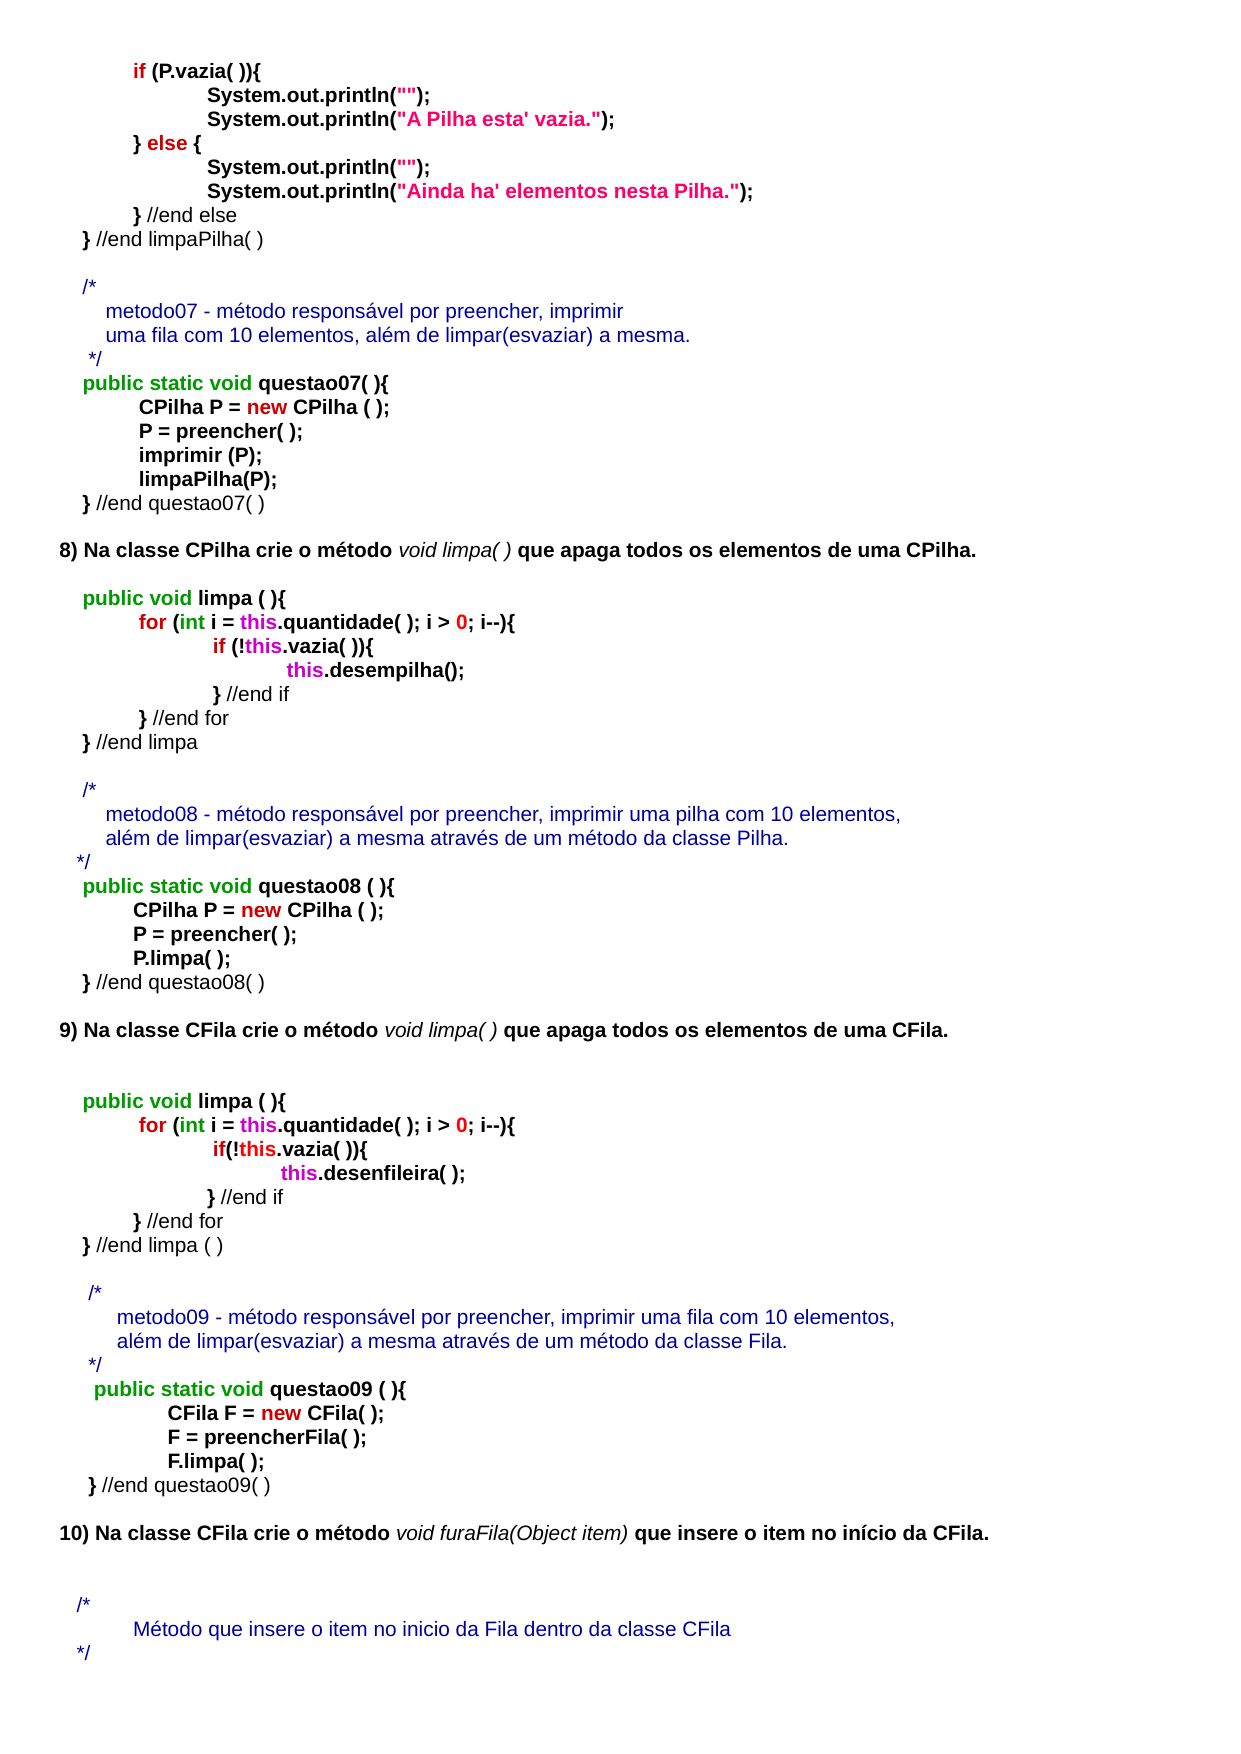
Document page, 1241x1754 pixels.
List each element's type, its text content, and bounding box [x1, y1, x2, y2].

text CPilha P = new CPilha ( ); [59, 898, 1181, 922]
text this.desenfileira( ); [59, 1161, 1181, 1185]
text limpaPilha(P); [59, 466, 1181, 490]
text metodo09 - método responsável por preencher, imprimir uma fila com 10 elementos, [59, 1305, 1181, 1329]
text } //end for [59, 1209, 1181, 1233]
text } //end for [59, 706, 1181, 730]
text /* [59, 778, 1181, 802]
text */ [59, 1640, 1181, 1664]
text 9) Na classe CFila crie o método void limpa( ) que apaga todos os elementos de uma CFila. [59, 1017, 1181, 1041]
text metodo08 - método responsável por preencher, imprimir uma pilha com 10 elementos, [59, 802, 1181, 826]
text P = preencher( ); [59, 418, 1181, 442]
text public static void questao08 ( ){ [59, 874, 1181, 898]
text public static void questao07( ){ [59, 371, 1181, 394]
text public void limpa ( ){ [59, 586, 1181, 610]
text } //end if [59, 1185, 1181, 1209]
text } //end limpa [59, 730, 1181, 754]
text além de limpar(esvaziar) a mesma através de um método da classe Fila. [59, 1329, 1181, 1353]
text CFila F = new CFila( ); [59, 1401, 1181, 1425]
text if (P.vazia( )){ [59, 59, 1181, 83]
text for (int i = this.quantidade( ); i > 0; i--){ [59, 610, 1181, 634]
text } //end questao09( ) [59, 1473, 1181, 1497]
text if(!this.vazia( )){ [59, 1137, 1181, 1161]
text CPilha P = new CPilha ( ); [59, 394, 1181, 418]
text System.out.println(""); [59, 83, 1181, 107]
text P = preencher( ); [59, 922, 1181, 946]
text } //end questao08( ) [59, 969, 1181, 993]
text public static void questao09 ( ){ [59, 1377, 1181, 1401]
text } //end limpaPilha( ) [59, 227, 1181, 251]
text System.out.println("A Pilha esta' vazia."); [59, 107, 1181, 131]
text F.limpa( ); [59, 1449, 1181, 1473]
text System.out.println("Ainda ha' elementos nesta Pilha."); [59, 179, 1181, 203]
text */ [59, 1353, 1181, 1377]
text public void limpa ( ){ [59, 1089, 1181, 1113]
text } //end questao07( ) [59, 490, 1181, 514]
text imprimir (P); [59, 442, 1181, 466]
text for (int i = this.quantidade( ); i > 0; i--){ [59, 1113, 1181, 1137]
text */ [59, 850, 1181, 874]
text uma fila com 10 elementos, além de limpar(esvaziar) a mesma. [59, 323, 1181, 347]
text /* [59, 1592, 1181, 1616]
text if (!this.vazia( )){ [59, 634, 1181, 658]
text /* [59, 275, 1181, 299]
text P.limpa( ); [59, 946, 1181, 969]
text metodo07 - método responsável por preencher, imprimir [59, 299, 1181, 323]
text } else { [59, 131, 1181, 155]
text } //end else [59, 203, 1181, 227]
text Método que insere o item no inicio da Fila dentro da classe CFila [59, 1616, 1181, 1640]
text System.out.println(""); [59, 155, 1181, 179]
text } //end limpa ( ) [59, 1233, 1181, 1257]
text /* [59, 1281, 1181, 1305]
text 10) Na classe CFila crie o método void furaFila(Object item) que insere o item no início da CFila. [59, 1521, 1181, 1544]
text */ [59, 347, 1181, 371]
text this.desempilha(); [59, 658, 1181, 682]
text } //end if [59, 682, 1181, 706]
text além de limpar(esvaziar) a mesma através de um método da classe Pilha. [59, 826, 1181, 850]
text 8) Na classe CPilha crie o método void limpa( ) que apaga todos os elementos de uma CPilha. [59, 538, 1181, 562]
text F = preencherFila( ); [59, 1425, 1181, 1449]
